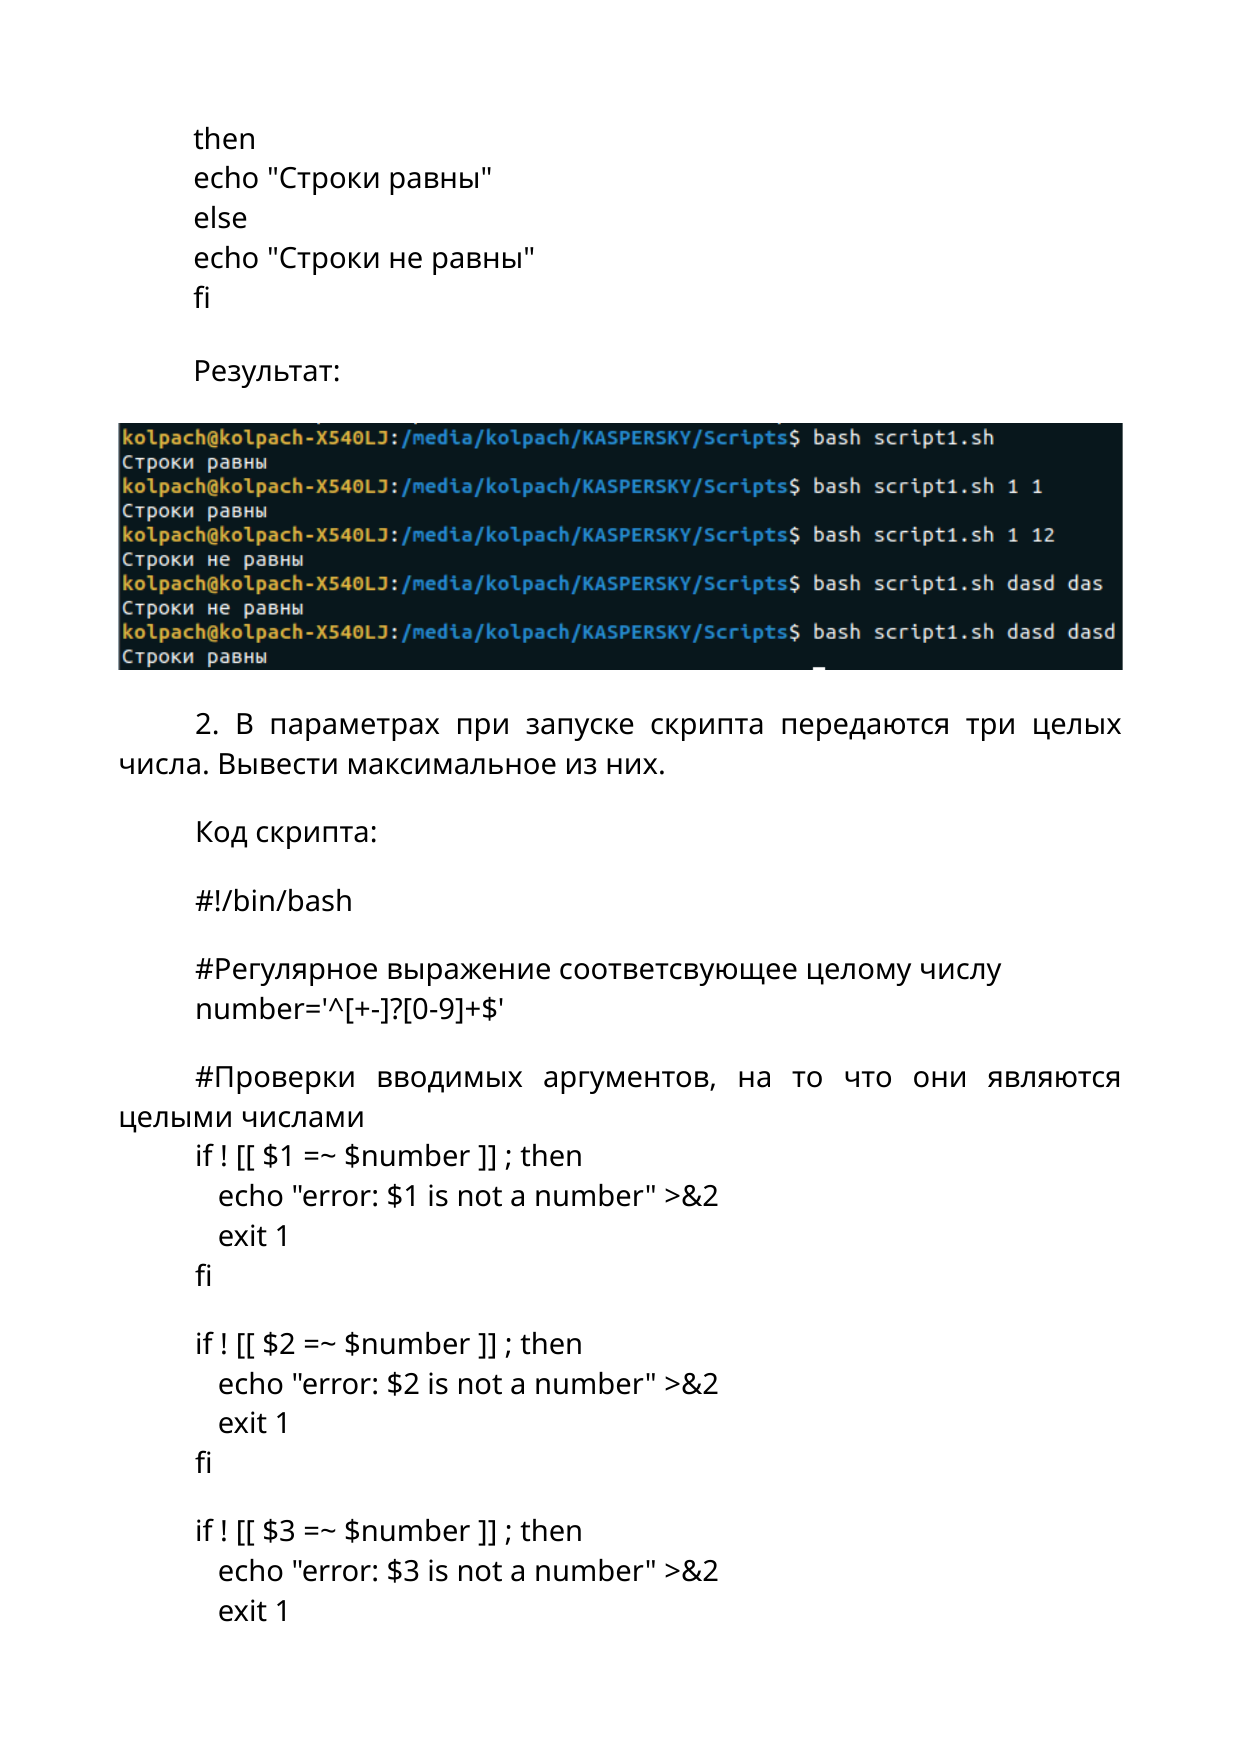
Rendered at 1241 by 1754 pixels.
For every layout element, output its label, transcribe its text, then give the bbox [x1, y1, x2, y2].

text 2. В параметрах при запуске скрипта передаются три целых числа. Вывести максимальное из них. [118, 703, 1123, 783]
text #Регулярное выражение соответсвующее целому числу [118, 948, 1123, 988]
text fi [118, 1442, 1123, 1482]
text exit 1 [118, 1215, 1123, 1255]
text if ! [[ $2 =~ $number ]] ; then [118, 1323, 1123, 1363]
text echo "Строки не равны" [118, 237, 1123, 277]
text else [118, 197, 1123, 237]
text Код скрипта: [118, 811, 1123, 851]
text exit 1 [118, 1403, 1123, 1442]
text #!/bin/bash [118, 880, 1123, 919]
text fi [118, 277, 1123, 317]
text if ! [[ $1 =~ $number ]] ; then [118, 1136, 1123, 1175]
text exit 1 [118, 1590, 1123, 1630]
text #Проверки вводимых аргументов, на то что они являются целыми числами [118, 1056, 1123, 1136]
text number='^[+-]?[0-9]+$' [118, 988, 1123, 1028]
text then [118, 118, 1123, 158]
text echo "Строки равны" [118, 158, 1123, 197]
text fi [118, 1255, 1123, 1294]
text echo "error: $2 is not a number" >&2 [118, 1363, 1123, 1403]
text Результат: [118, 350, 1123, 390]
text echo "error: $1 is not a number" >&2 [118, 1175, 1123, 1215]
text echo "error: $3 is not a number" >&2 [118, 1550, 1123, 1590]
picture [118, 423, 1123, 670]
text if ! [[ $3 =~ $number ]] ; then [118, 1511, 1123, 1550]
